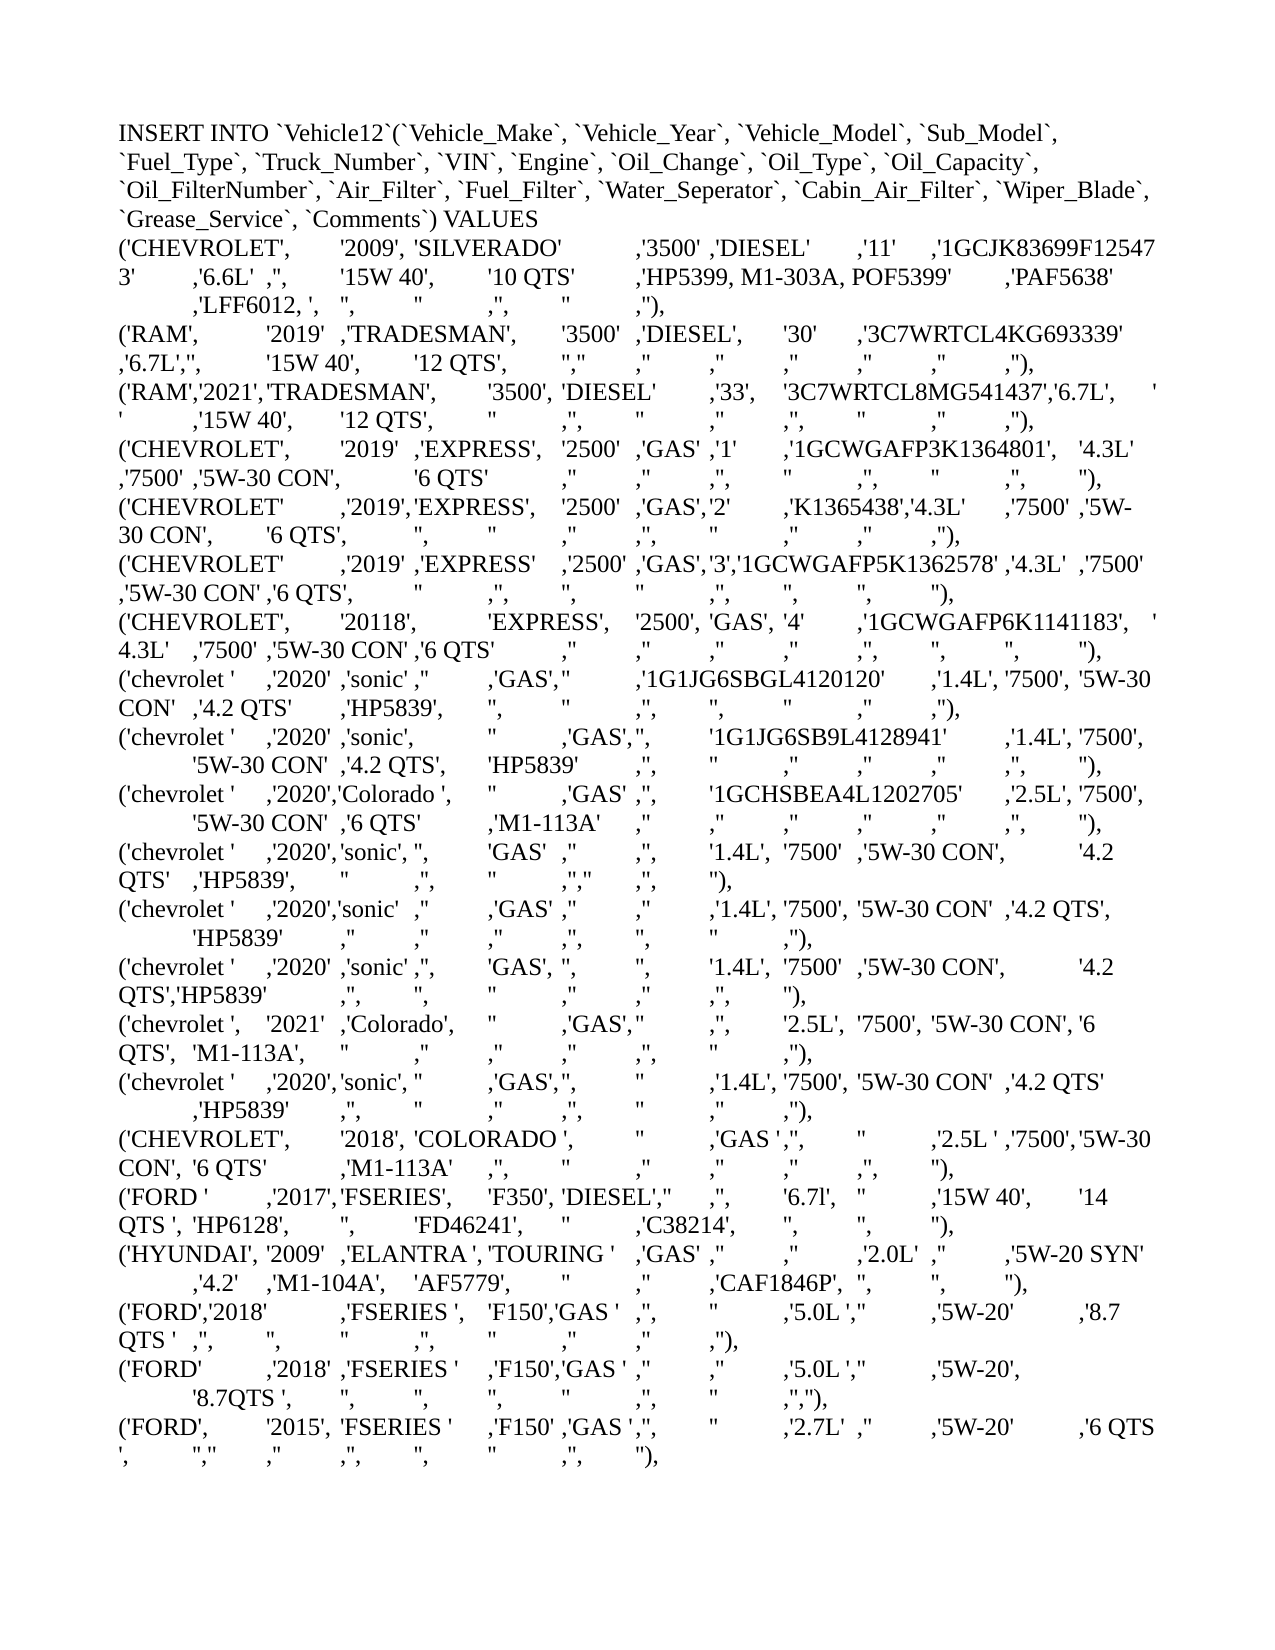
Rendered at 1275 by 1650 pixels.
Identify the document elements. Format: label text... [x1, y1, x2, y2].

text ('CHEVROLET' ,'2019' ,'EXPRESS' ,'2500' ,'GAS', '3','1GCWGAFP5K1362578' ,'4.3L' ,'7500' ,'5W-30 CON' ,'6 QTS', '' ,'', '', '' ,'', '', '', ''), [118, 549, 1157, 607]
text ('chevrolet ' ,'2020', 'sonic', '', 'GAS' ,'' ,'', '1.4L', '7500' ,'5W-30 CON', '4.2 QTS' ,'HP5839', '' ,'', '' ,'','' ,'', ''), [118, 837, 1157, 894]
text INSERT INTO `Vehicle12`(`Vehicle_Make`, `Vehicle_Year`, `Vehicle_Model`, `Sub_Model`, `Fuel_Type`, `Truck_Number`, `VIN`, `Engine`, `Oil_Change`, `Oil_Type`, `Oil_Capacity`, `Oil_FilterNumber`, `Air_Filter`, `Fuel_Filter`, `Water_Seperator`, `Cabin_Air_Filter`, `Wiper_Blade`, `Grease_Service`, `Comments`) VALUES [118, 118, 1157, 233]
text ('RAM', '2019' ,'TRADESMAN', '3500' ,'DIESEL', '30' ,'3C7WRTCL4KG693339' ,'6.7L','', '15W 40', '12 QTS', '','' ,'' ,'' ,'' ,'' ,'' ,''), [118, 319, 1157, 377]
text ('chevrolet ' ,'2020' ,'sonic', '' ,'GAS', '', '1G1JG6SB9L4128941' ,'1.4L', '7500', '5W-30 CON' ,'4.2 QTS', 'HP5839' ,'', '' ,'' ,'' ,'' ,'', ''), [118, 722, 1157, 779]
text ('chevrolet ' ,'2020','Colorado ', '' ,'GAS' ,'', '1GCHSBEA4L1202705' ,'2.5L', '7500', '5W-30 CON' ,'6 QTS' ,'M1-113A' ,'' ,'' ,'' ,'' ,'' ,'', ''), [118, 779, 1157, 837]
text ('HYUNDAI', '2009' ,'ELANTRA ', 'TOURING ' ,'GAS' ,'' ,'' ,'2.0L' ,'' ,'5W-20 SYN' ,'4.2' ,'M1-104A', 'AF5779', '' ,'' ,'CAF1846P', '', '', ''), [118, 1239, 1157, 1297]
text ('CHEVROLET', '2009', 'SILVERADO' ,'3500' ,'DIESEL' ,'11' ,'1GCJK83699F125473' ,'6.6L' ,'', '15W 40', '10 QTS' ,'HP5399, M1-303A, POF5399' ,'PAF5638' ,'LFF6012, ', '', '' ,'', '' ,''), [118, 233, 1157, 319]
text ('CHEVROLET', '2018', 'COLORADO ', '' ,'GAS ' ,'', '' ,'2.5L ' ,'7500', '5W-30 CON', '6 QTS' ,'M1-113A' ,'', '' ,'' ,'' ,'' ,'', ''), [118, 1124, 1157, 1182]
text ('chevrolet ' ,'2020' ,'sonic' ,'', 'GAS', '', '', '1.4L', '7500' ,'5W-30 CON', '4.2 QTS','HP5839' ,'', '', '' ,'' ,'' ,'', ''), [118, 952, 1157, 1009]
text ('FORD' ,'2018' ,'FSERIES ' ,'F150', 'GAS ' ,'' ,'' ,'5.0L ', '' ,'5W-20', '8.7QTS ', '', '', '', '' ,'', '' ,'',''), [118, 1354, 1157, 1412]
text ('CHEVROLET', '20118', 'EXPRESS', '2500', 'GAS', '4' ,'1GCWGAFP6K1141183', '4.3L' ,'7500' ,'5W-30 CON' ,'6 QTS' ,'' ,'' ,'' ,'' ,'', '', '', ''), [118, 607, 1157, 664]
text ('chevrolet ', '2021' ,'Colorado', '' ,'GAS', '' ,'', '2.5L', '7500', '5W-30 CON', '6 QTS', 'M1-113A', '' ,'' ,'' ,'' ,'', '' ,''), [118, 1009, 1157, 1067]
text ('CHEVROLET', '2019' ,'EXPRESS', '2500' ,'GAS' ,'1' ,'1GCWGAFP3K1364801', '4.3L' ,'7500' ,'5W-30 CON', '6 QTS' ,'' ,'' ,'', '' ,'', '' ,'', ''), [118, 434, 1157, 492]
text ('FORD ' ,'2017', 'FSERIES', 'F350', 'DIESEL','' ,'', '6.7l', '' ,'15W 40', '14 QTS ', 'HP6128', '', 'FD46241', '' ,'C38214', '', '', ''), [118, 1182, 1157, 1239]
text ('RAM','2021', 'TRADESMAN', '3500', 'DIESEL' ,'33', '3C7WRTCL8MG541437','6.7L', '' ,'15W 40', '12 QTS', '' ,'', '' ,'' ,'', '' ,'' ,''), [118, 377, 1157, 434]
text ('CHEVROLET' ,'2019', 'EXPRESS', '2500' ,'GAS', '2' ,'K1365438','4.3L' ,'7500' ,'5W-30 CON', '6 QTS', '', '' ,'' ,'', '' ,'' ,'' ,''), [118, 492, 1157, 549]
text ('chevrolet ' ,'2020','sonic' ,'' ,'GAS' ,'' ,'' ,'1.4L', '7500', '5W-30 CON' ,'4.2 QTS', 'HP5839' ,'' ,'' ,'' ,'', '', '' ,''), [118, 894, 1157, 952]
text ('FORD', '2015', 'FSERIES ' ,'F150' ,'GAS ' ,'', '' ,'2.7L' ,'' ,'5W-20' ,'6 QTS ', '','' ,'' ,'', '', '' ,'', ''), [118, 1412, 1157, 1469]
text ('chevrolet ' ,'2020', 'sonic', '' ,'GAS', '', '' ,'1.4L', '7500', '5W-30 CON' ,'4.2 QTS' ,'HP5839' ,'', '' ,'' ,'', '' ,'' ,''), [118, 1067, 1157, 1124]
text ('FORD','2018' ,'FSERIES ', 'F150','GAS ' ,'', '' ,'5.0L ', '' ,'5W-20' ,'8.7 QTS ' ,'', '', '' ,'', '' ,'' ,'' ,''), [118, 1297, 1157, 1354]
text ('chevrolet ' ,'2020' ,'sonic' ,'' ,'GAS', '' ,'1G1JG6SBGL4120120' ,'1.4L', '7500', '5W-30 CON' ,'4.2 QTS' ,'HP5839', '', '' ,'', '', '' ,'' ,''), [118, 664, 1157, 722]
